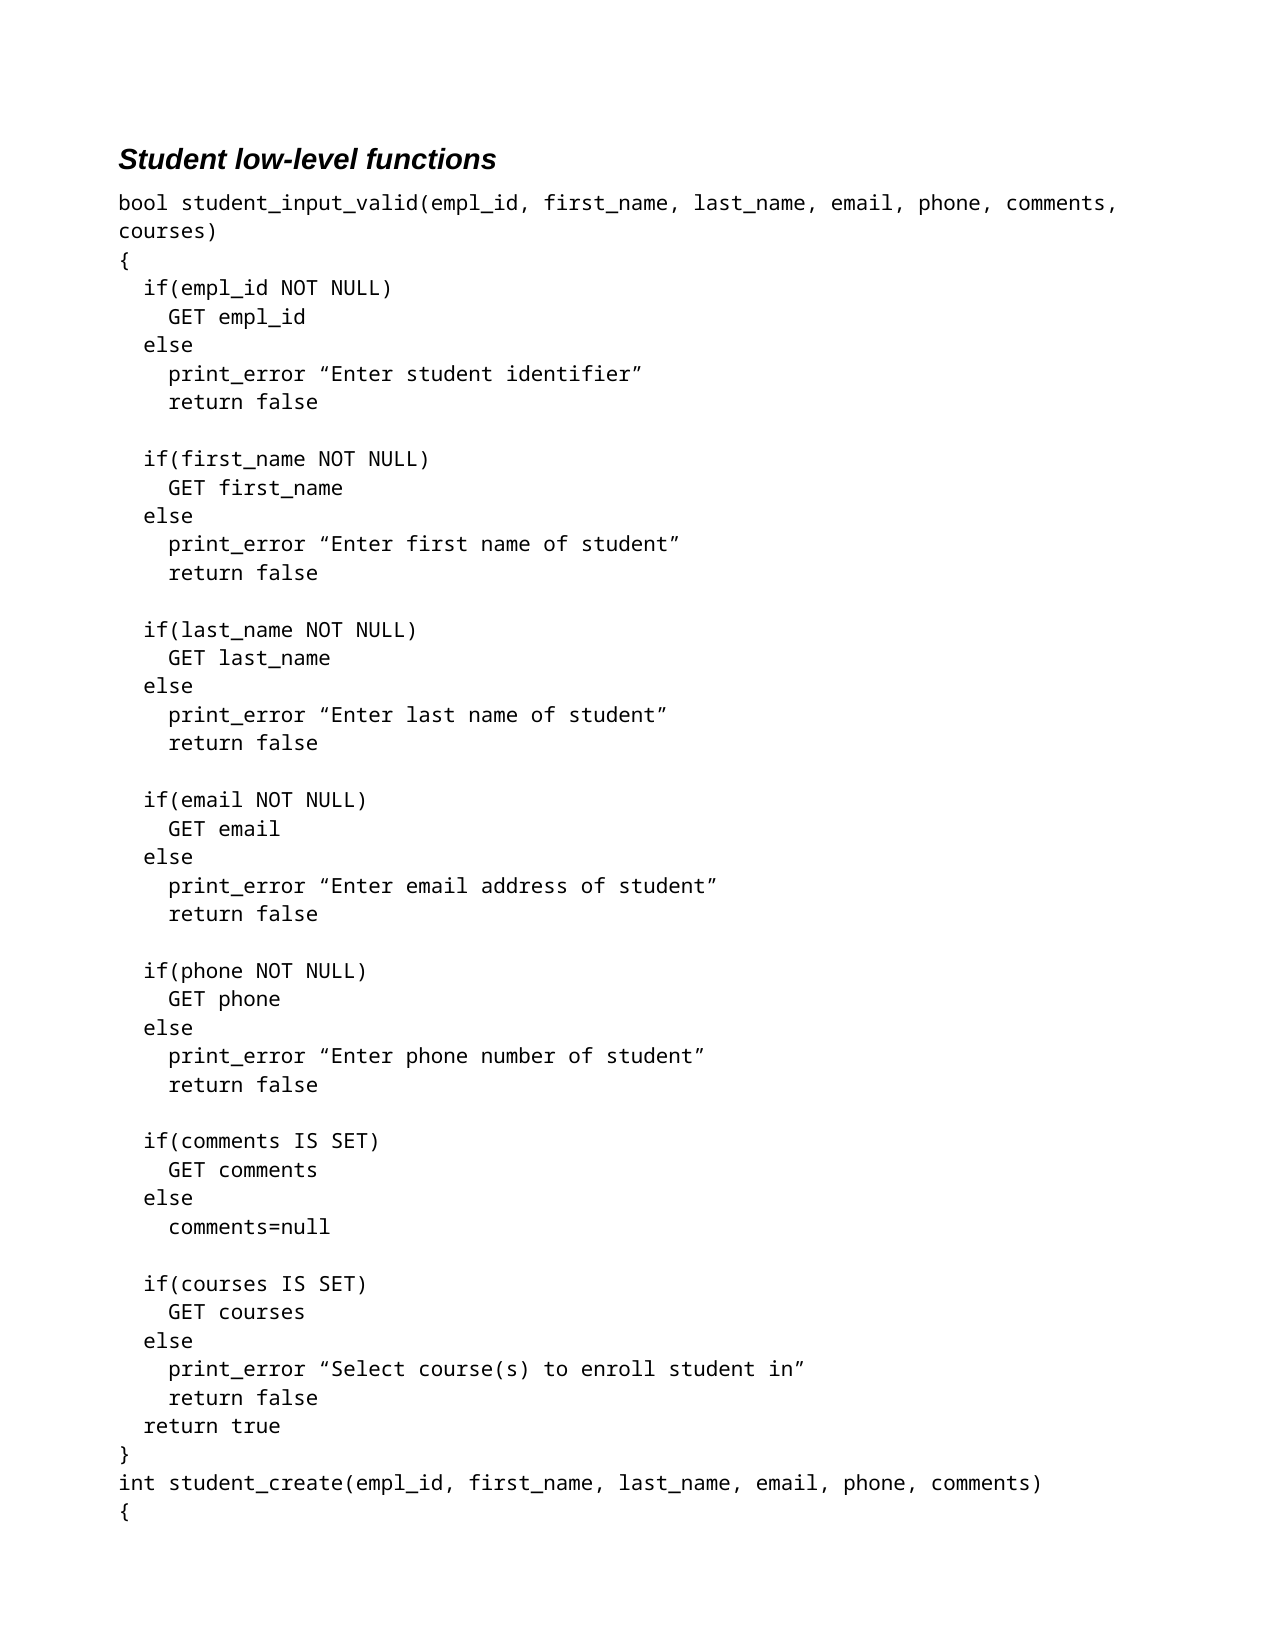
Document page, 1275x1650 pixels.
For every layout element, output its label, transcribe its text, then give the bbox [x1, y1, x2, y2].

text GET empl_id [118, 302, 1157, 330]
text else [118, 1183, 1157, 1212]
text if(courses IS SET) [118, 1269, 1157, 1297]
text print_error “Enter last name of student” [118, 700, 1157, 728]
text bool student_input_valid(empl_id, first_name, last_name, email, phone, comments, courses) [118, 188, 1157, 245]
text if(email NOT NULL) [118, 785, 1157, 814]
text GET phone [118, 984, 1157, 1013]
text int student_create(empl_id, first_name, last_name, email, phone, comments) [118, 1468, 1157, 1496]
text GET first_name [118, 473, 1157, 501]
text return false [118, 1070, 1157, 1098]
text if(first_name NOT NULL) [118, 444, 1157, 473]
text return true [118, 1411, 1157, 1439]
text print_error “Enter email address of student” [118, 871, 1157, 899]
text return false [118, 728, 1157, 757]
text { [118, 1496, 1157, 1525]
text } [118, 1439, 1157, 1468]
text if(empl_id NOT NULL) [118, 273, 1157, 302]
text else [118, 330, 1157, 359]
text return false [118, 558, 1157, 586]
text if(comments IS SET) [118, 1127, 1157, 1155]
text if(last_name NOT NULL) [118, 615, 1157, 643]
text else [118, 842, 1157, 871]
text print_error “Enter student identifier” [118, 359, 1157, 387]
text return false [118, 1383, 1157, 1411]
text else [118, 1326, 1157, 1354]
text else [118, 501, 1157, 529]
subtitle Student low-level functions [118, 143, 1157, 176]
text GET last_name [118, 643, 1157, 672]
text return false [118, 387, 1157, 416]
text return false [118, 899, 1157, 928]
text { [118, 245, 1157, 273]
text GET email [118, 814, 1157, 842]
text GET courses [118, 1297, 1157, 1326]
text print_error “Enter first name of student” [118, 529, 1157, 558]
text GET comments [118, 1155, 1157, 1183]
text print_error “Select course(s) to enroll student in” [118, 1354, 1157, 1383]
text if(phone NOT NULL) [118, 956, 1157, 984]
text comments=null [118, 1212, 1157, 1240]
text print_error “Enter phone number of student” [118, 1041, 1157, 1070]
text else [118, 672, 1157, 700]
text else [118, 1013, 1157, 1041]
